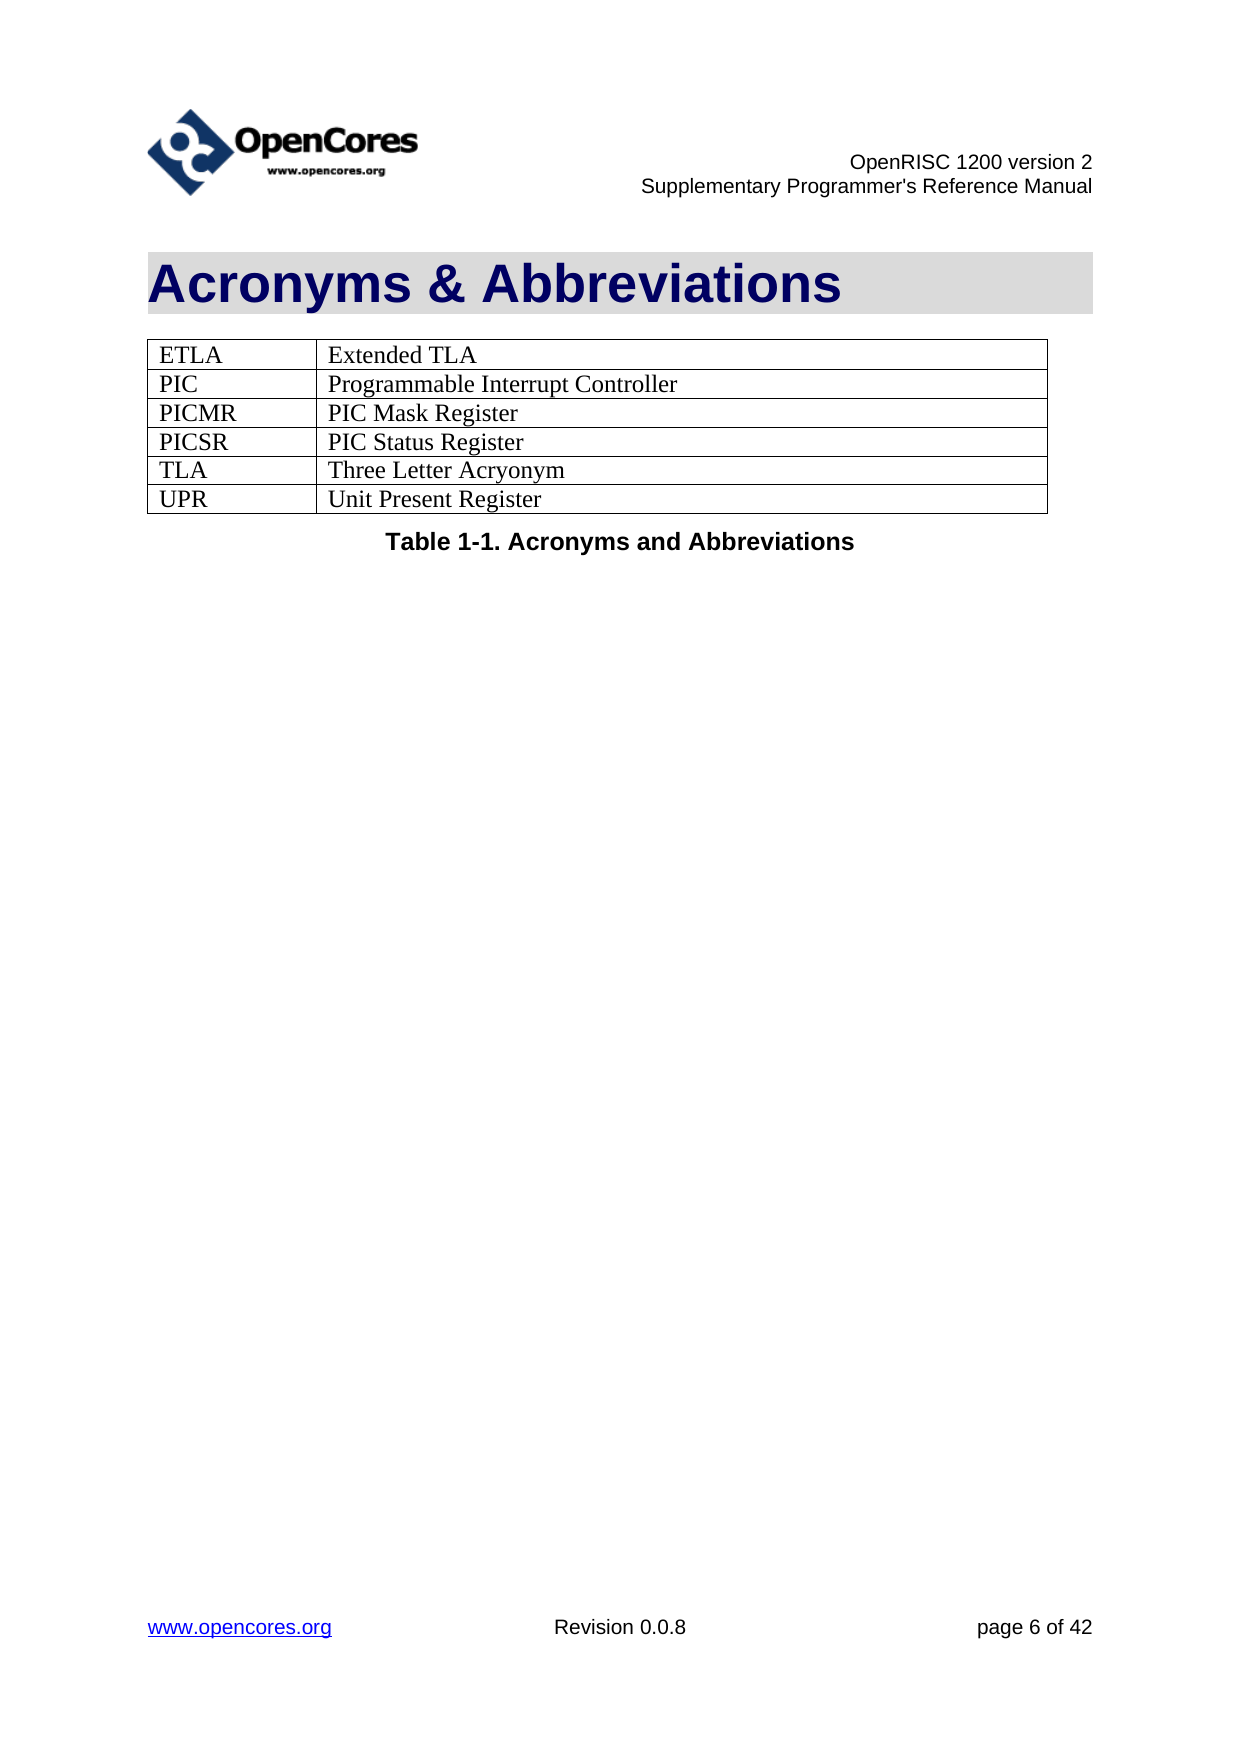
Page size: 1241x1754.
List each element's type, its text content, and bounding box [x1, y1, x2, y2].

table_cell Three Letter Acryonym [317, 457, 1047, 484]
table_cell PIC Mask Register [317, 399, 1047, 427]
table_header Extended TLA [317, 340, 1047, 369]
picture [147, 109, 418, 196]
table_cell PIC Status Register [317, 428, 1047, 456]
table_cell UPR [148, 485, 316, 513]
text Table 1‑1. Acronyms and Abbreviations [148, 527, 1093, 556]
table_cell TLA [148, 457, 316, 484]
table_cell Programmable Interrupt Controller [317, 370, 1047, 398]
table_cell PICSR [148, 428, 316, 456]
subtitle Acronyms & Abbreviations [148, 252, 1093, 314]
table_cell Unit Present Register [317, 485, 1047, 513]
table_cell PICMR [148, 399, 316, 427]
table_cell PIC [148, 370, 316, 398]
table_header ETLA [148, 340, 316, 369]
